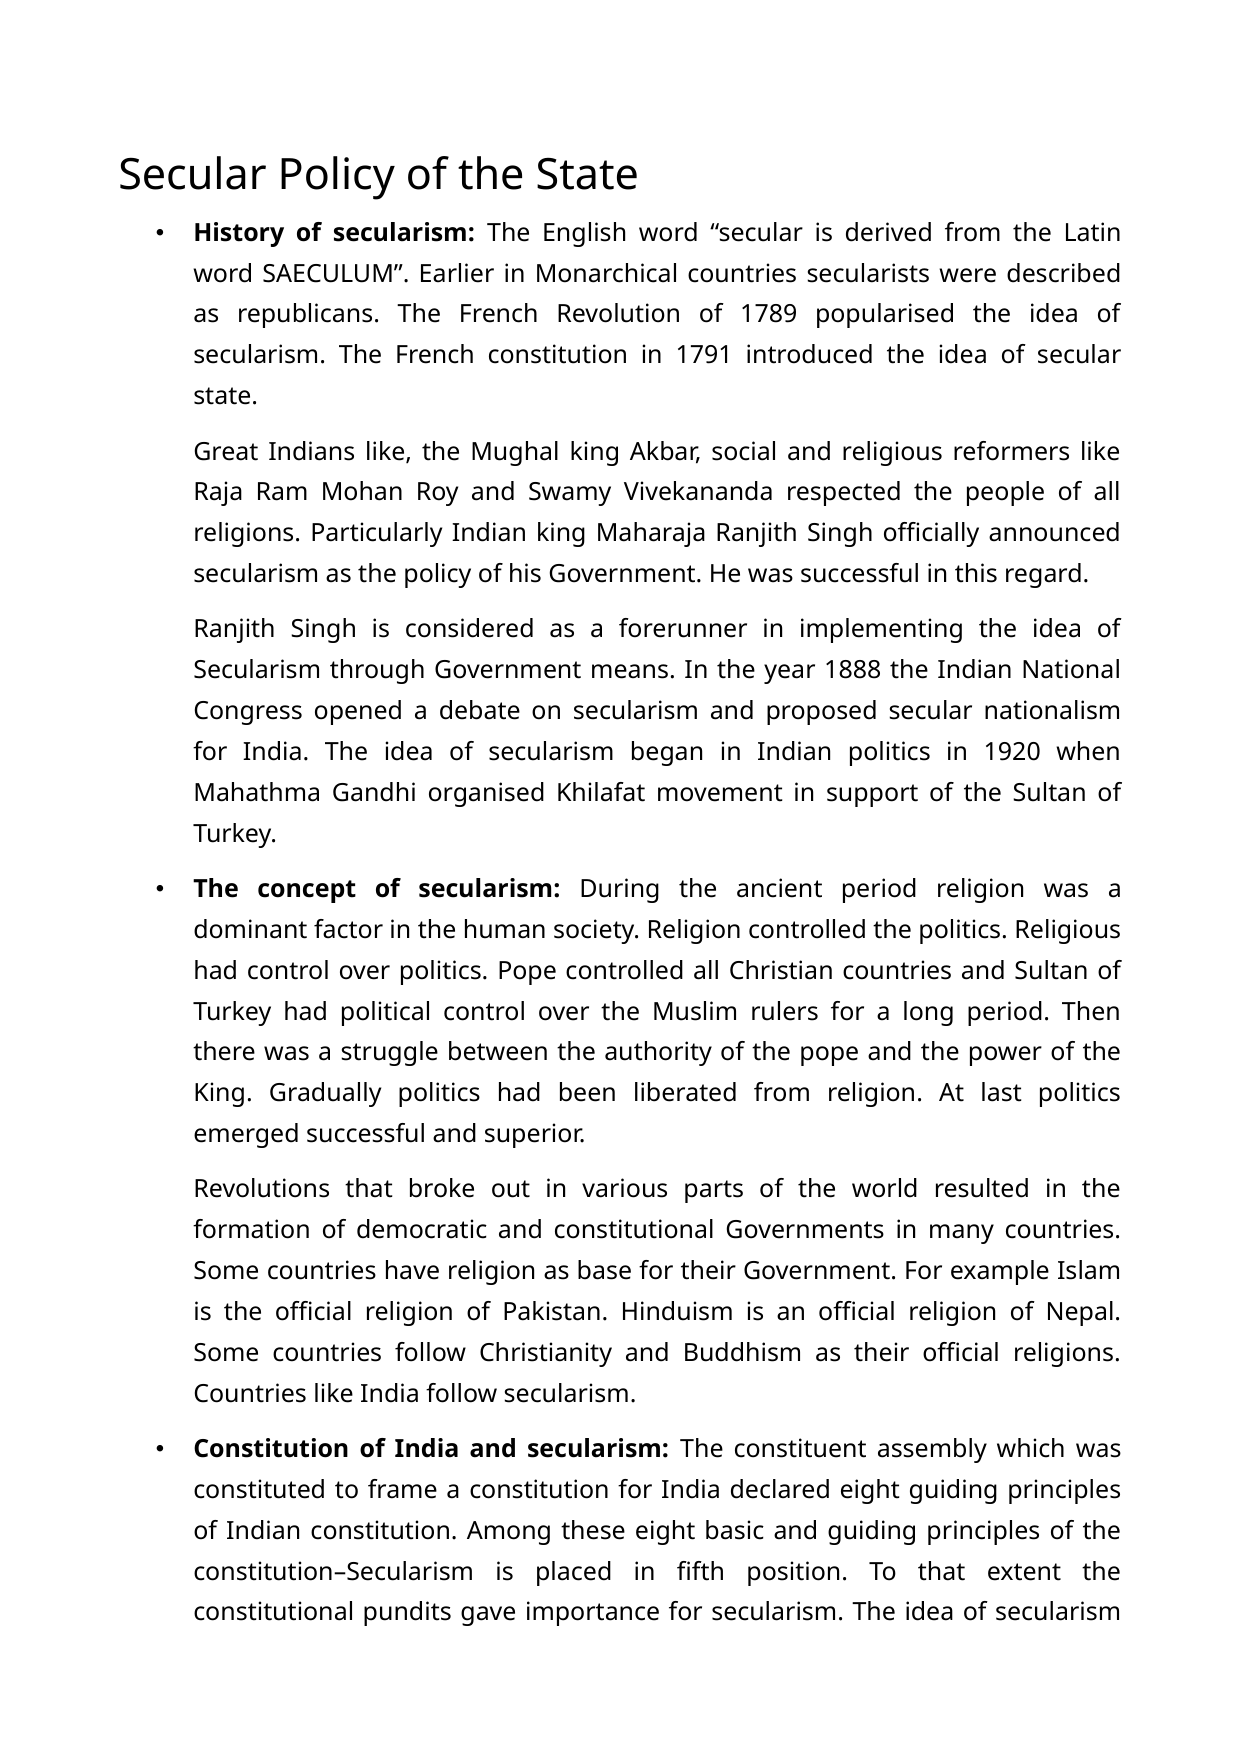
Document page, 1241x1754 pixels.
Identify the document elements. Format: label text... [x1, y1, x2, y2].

list The concept of secularism: During the ancient period religion was a dominant factor in the human society. Religion controlled the politics. Religious had control over politics. Pope controlled all Christian countries and Sultan of Turkey had political control over the Muslim rulers for a long period. Then there was a struggle between the authority of the pope and the power of the King. Gradually politics had been liberated from religion. At last politics emerged successful and superior. [156, 871, 1122, 1150]
list Revolutions that broke out in various parts of the world resulted in the formation of democratic and constitutional Governments in many countries. Some countries have religion as base for their Government. For example Islam is the official religion of Pakistan. Hinduism is an official religion of Nepal. Some countries follow Christianity and Buddhism as their official religions. Countries like India follow secularism. [156, 1171, 1122, 1409]
subtitle Secular Policy of the State [118, 143, 1122, 202]
list Ranjith Singh is considered as a forerunner in implementing the idea of Secularism through Government means. In the year 1888 the Indian National Congress opened a debate on secularism and proposed secular nationalism for India. The idea of secularism began in Indian politics in 1920 when Mahathma Gandhi organised Khilafat movement in support of the Sultan of Turkey. [156, 611, 1122, 849]
list History of secularism: The English word “secular is derived from the Latin word SAECULUM”. Earlier in Monarchical countries secularists were described as republicans. The French Revolution of 1789 popularised the idea of secularism. The French constitution in 1791 introduced the idea of secular state. [156, 214, 1122, 412]
list Great Indians like, the Mughal king Akbar, social and religious reformers like Raja Ram Mohan Roy and Swamy Vivekananda respected the people of all religions. Particularly Indian king Maharaja Ranjith Singh officially announced secularism as the policy of his Government. He was successful in this regard. [156, 433, 1122, 590]
list Constitution of India and secularism: The constituent assembly which was constituted to frame a constitution for India declared eight guiding principles of Indian constitution. Among these eight basic and guiding principles of the constitution–Secularism is placed in fifth position. To that extent the constitutional pundits gave importance for secularism. The idea of secularism [156, 1431, 1122, 1628]
